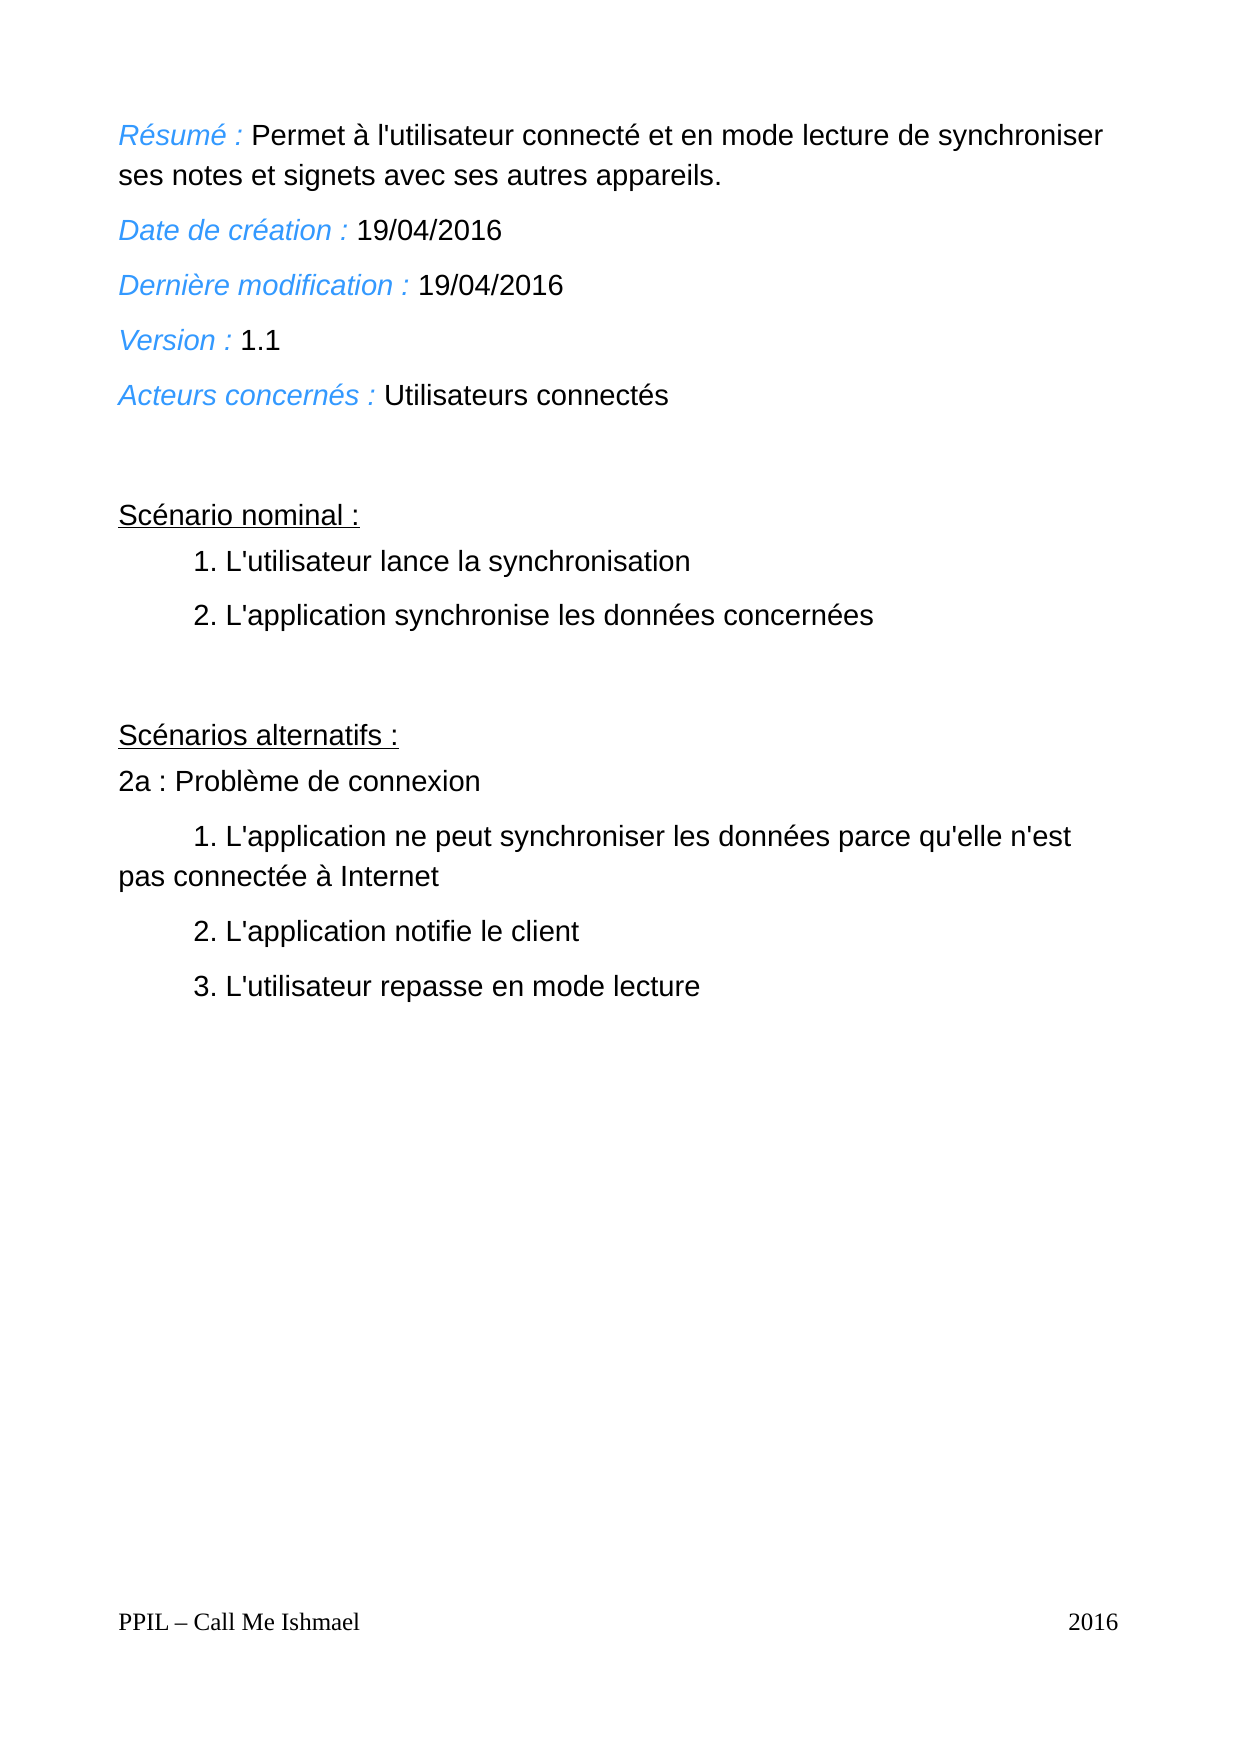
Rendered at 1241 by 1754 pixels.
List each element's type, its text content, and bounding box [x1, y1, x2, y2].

subtitle Scénario nominal : [118, 497, 1122, 531]
text Acteurs concernés : Utilisateurs connectés [118, 377, 1122, 411]
text 2. L'application synchronise les données concernées [118, 598, 1122, 632]
text 2. L'application notifie le client [118, 914, 1122, 948]
text Résumé : Permet à l'utilisateur connecté et en mode lecture de synchroniser ses notes et signets avec ses autres appareils. [118, 118, 1122, 192]
text 2a : Problème de connexion [118, 764, 1122, 798]
text Dernière modification : 19/04/2016 [118, 268, 1122, 301]
text Date de création : 19/04/2016 [118, 213, 1122, 247]
text Version : 1.1 [118, 323, 1122, 356]
text 3. L'utilisateur repasse en mode lecture [118, 969, 1122, 1002]
text 1. L'utilisateur lance la synchronisation [118, 543, 1122, 577]
subtitle Scénarios alternatifs : [118, 718, 1122, 752]
text 1. L'application ne peut synchroniser les données parce qu'elle n'est pas connectée à Internet [118, 819, 1122, 893]
